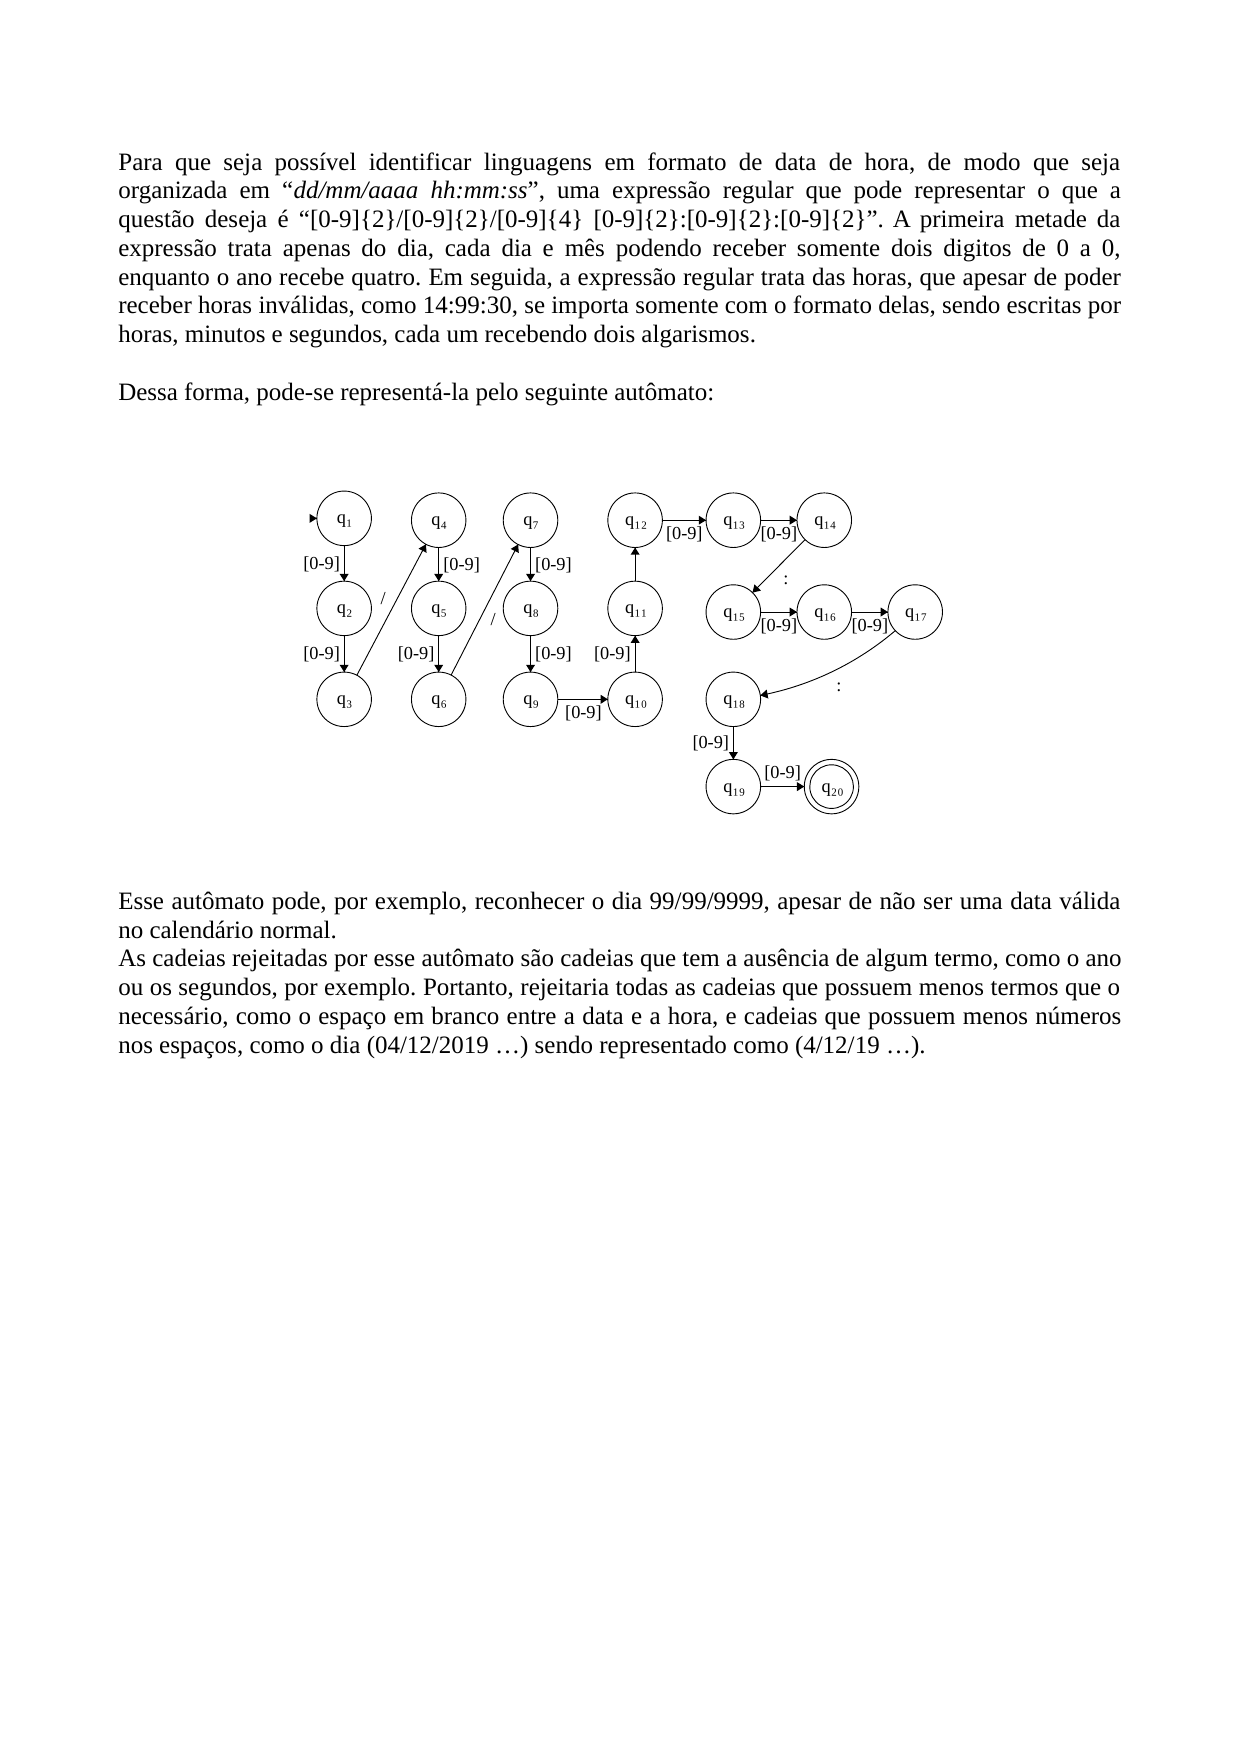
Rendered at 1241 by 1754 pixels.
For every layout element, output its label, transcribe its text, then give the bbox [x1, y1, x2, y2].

text Dessa forma, pode-se representá-la pelo seguinte autômato: [118, 377, 1122, 406]
text Para que seja possível identificar linguagens em formato de data de hora, de modo que seja organizada em “dd/mm/aaaa hh:mm:ss”, uma expressão regular que pode representar o que a questão deseja é “[0-9]{2}/[0-9]{2}/[0-9]{4} [0-9]{2}:[0-9]{2}:[0-9]{2}”. A primeira metade da expressão trata apenas do dia, cada dia e mês podendo receber somente dois digitos de 0 a 0, enquanto o ano recebe quatro. Em seguida, a expressão regular trata das horas, que apesar de poder receber horas inválidas, como 14:99:30, se importa somente com o formato delas, sendo escritas por horas, minutos e segundos, cada um recebendo dois algarismos. [118, 147, 1122, 348]
text As cadeias rejeitadas por esse autômato são cadeias que tem a ausência de algum termo, como o ano ou os segundos, por exemplo. Portanto, rejeitaria todas as cadeias que possuem menos termos que o necessário, como o espaço em branco entre a data e a hora, e cadeias que possuem menos números nos espaços, como o dia (04/12/2019 …) sendo representado como (4/12/19 …). [118, 943, 1122, 1058]
text Esse autômato pode, por exemplo, reconhecer o dia 99/99/9999, apesar de não ser uma data válida no calendário normal. [118, 886, 1122, 943]
